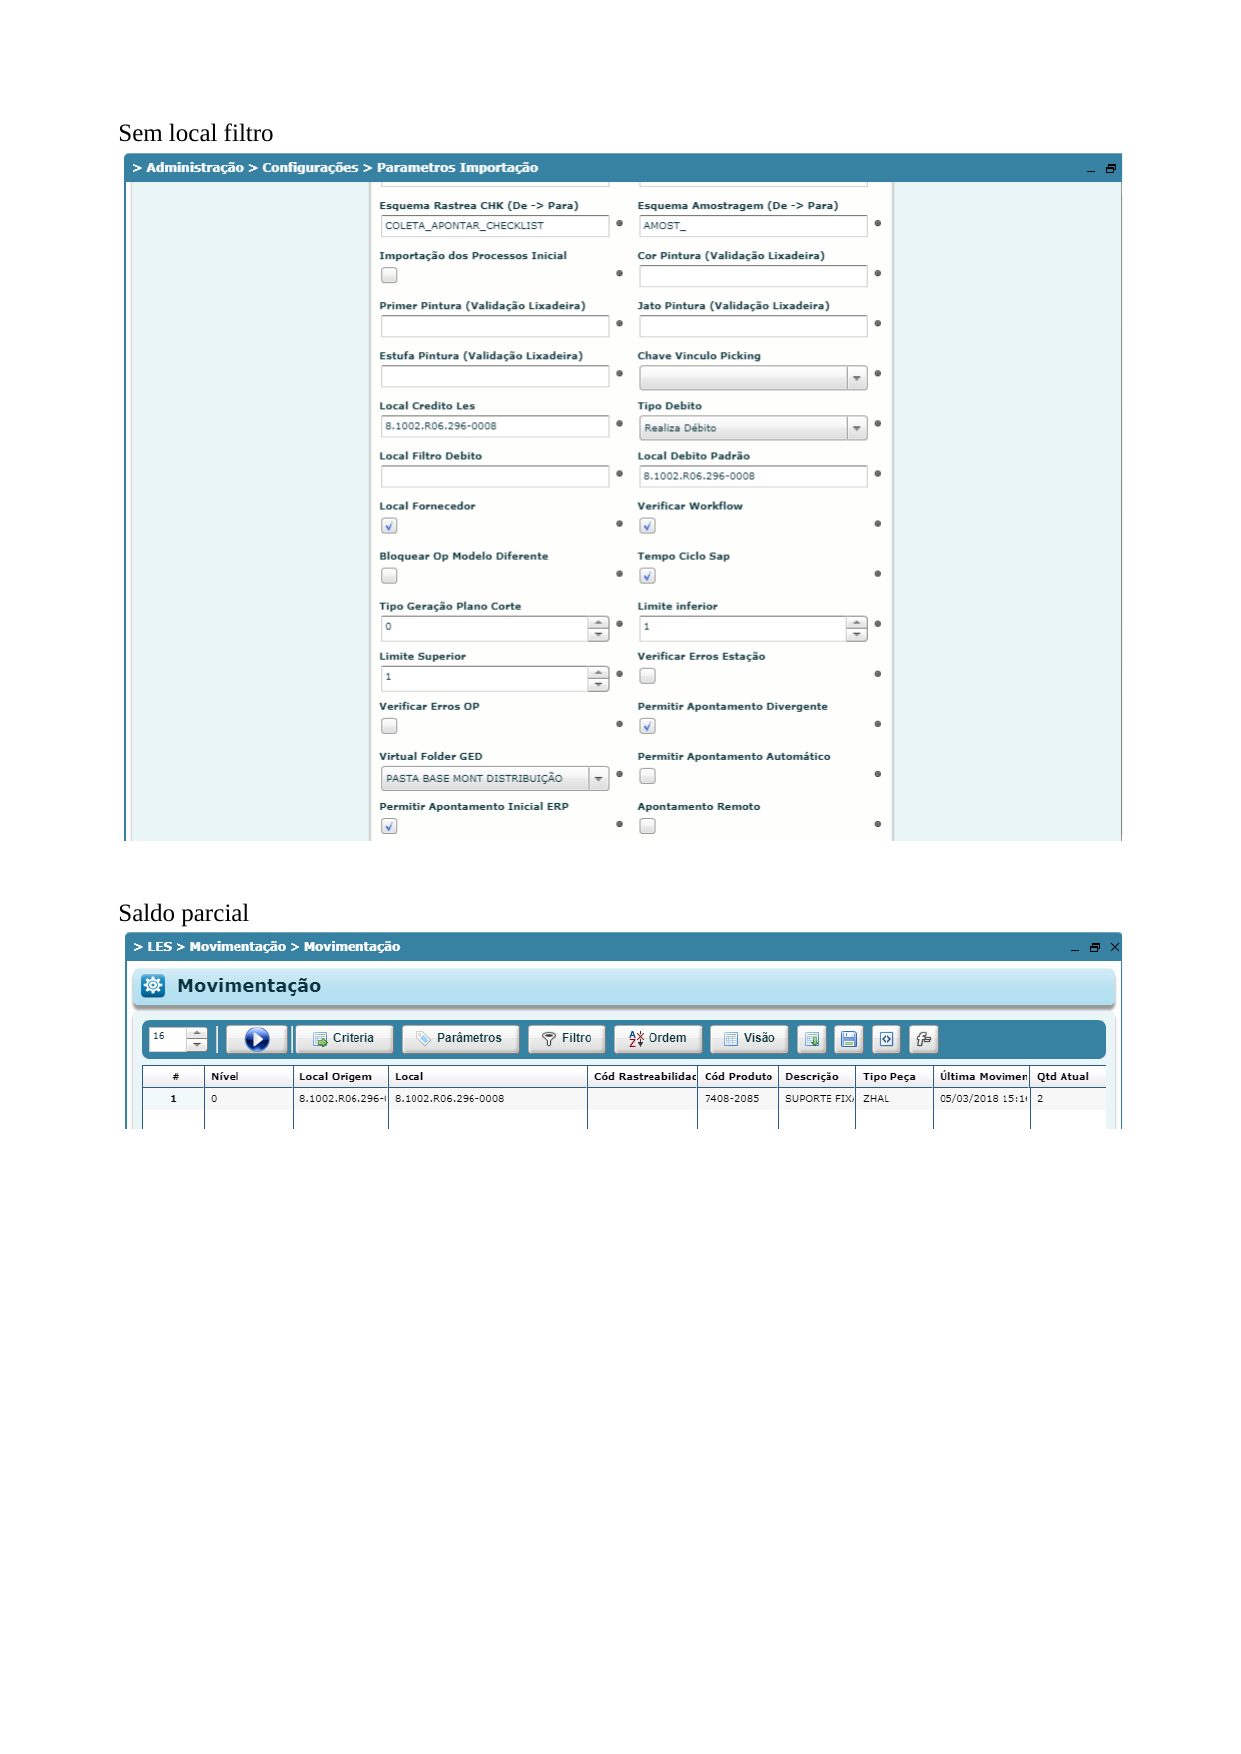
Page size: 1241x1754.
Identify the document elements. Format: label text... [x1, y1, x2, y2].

picture [118, 927, 1123, 1129]
text Sem local filtro [118, 118, 1122, 146]
text Saldo parcial [118, 898, 1122, 927]
picture [118, 146, 1123, 841]
